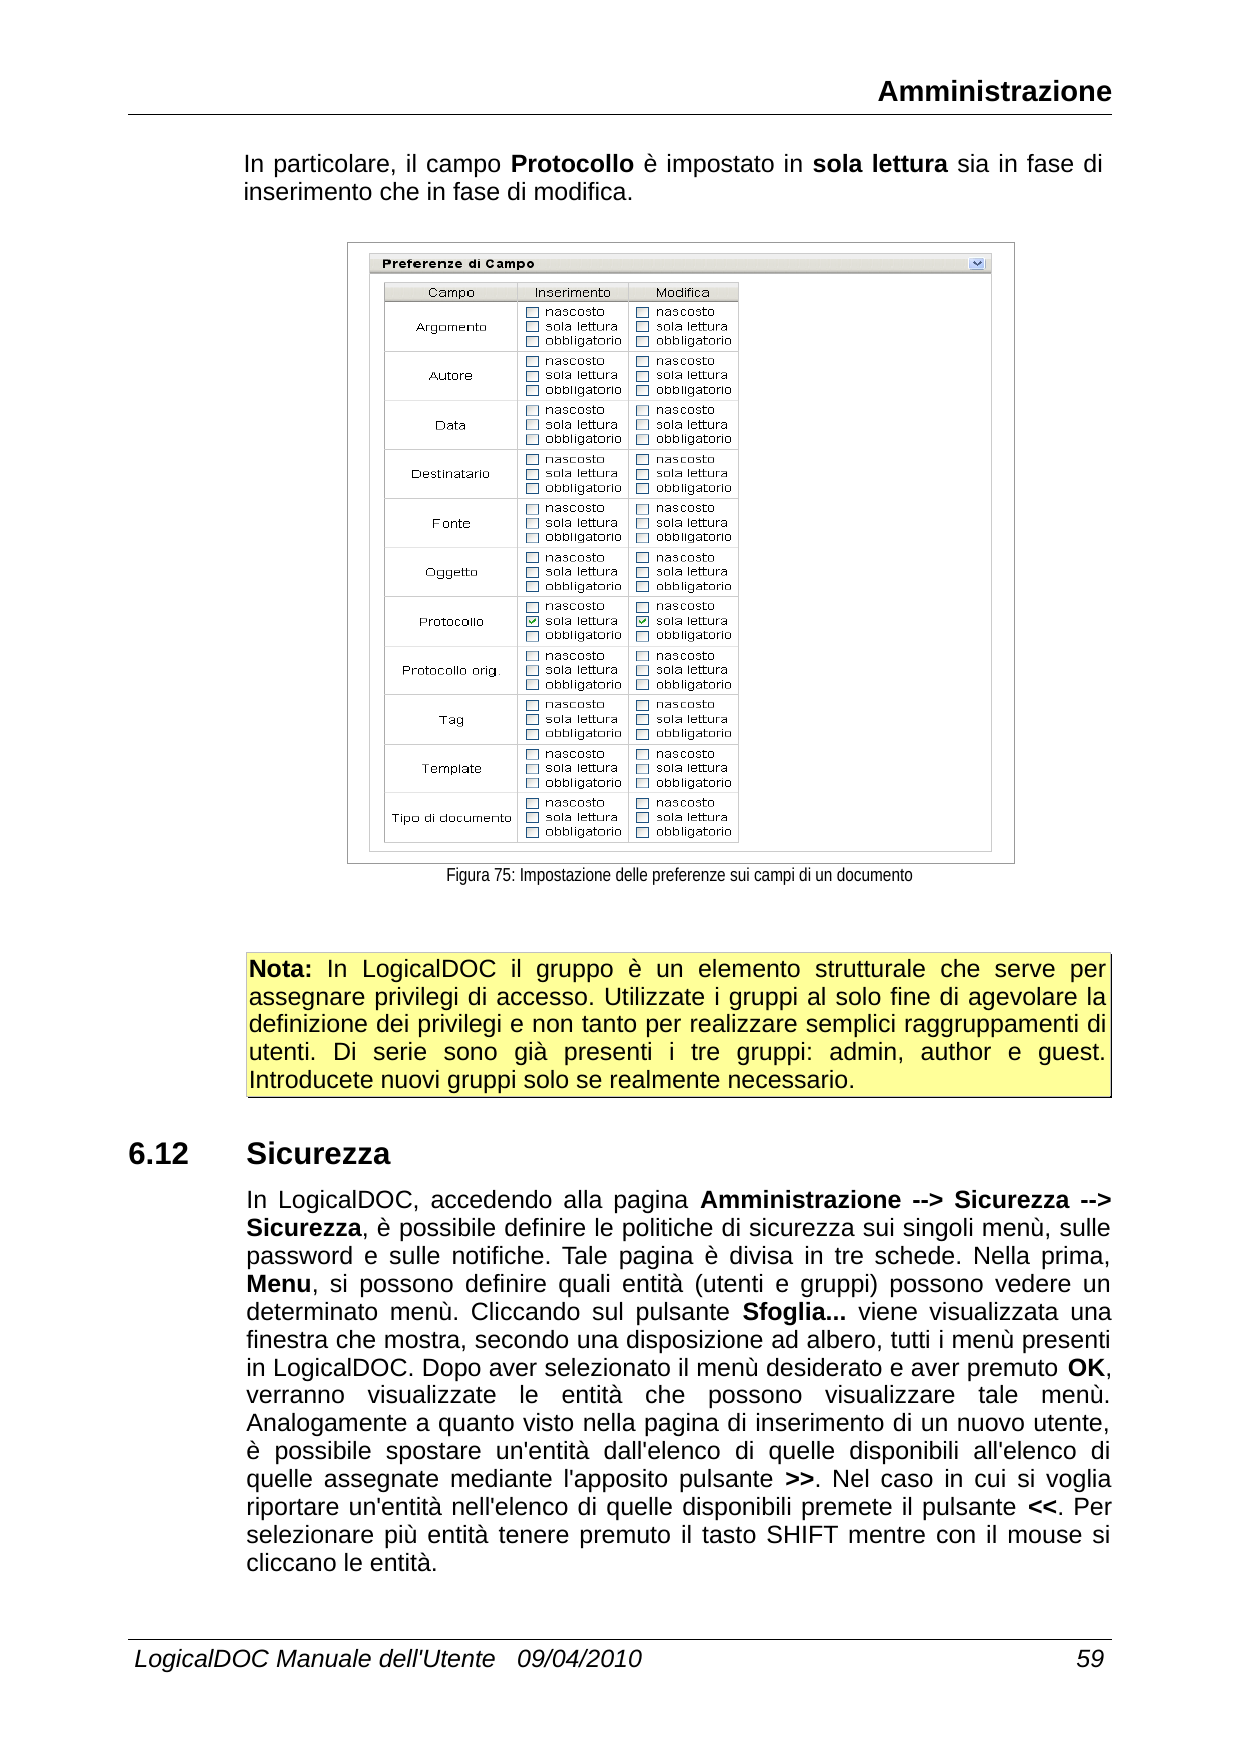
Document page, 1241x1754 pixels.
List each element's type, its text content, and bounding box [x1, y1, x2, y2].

text In LogicalDOC, accedendo alla pagina Amministrazione --> Sicurezza --> Sicurezza, è possibile definire le politiche di sicurezza sui singoli menù, sulle password e sulle notifiche. Tale pagina è divisa in tre schede. Nella prima, Menu, si possono definire quali entità (utenti e gruppi) possono vedere un determinato menù. Cliccando sul pulsante Sfoglia... viene visualizzata una finestra che mostra, secondo una disposizione ad albero, tutti i menù presenti in LogicalDOC. Dopo aver selezionato il menù desiderato e aver premuto OK, verranno visualizzate le entità che possono visualizzare tale menù. Analogamente a quanto visto nella pagina di inserimento di un nuovo utente, è possibile spostare un'entità dall'elenco di quelle disponibili all'elenco di quelle assegnate mediante l'apposito pulsante >>. Nel caso in cui si voglia riportare un'entità nell'elenco di quelle disponibili premete il pulsante <<. Per selezionare più entità tenere premuto il tasto SHIFT mentre con il mouse si cliccano le entità. [246, 1186, 1112, 1577]
text Nota: In LogicalDOC il gruppo è un elemento strutturale che serve per assegnare privilegi di accesso. Utilizzate i gruppi al solo fine di agevolare la definizione dei privilegi e non tanto per realizzare semplici raggruppamenti di utenti. Di serie sono già presenti i tre gruppi: admin, author e guest. Introducete nuovi gruppi solo se realmente necessario. [247, 953, 1110, 1096]
subtitle Sicurezza [128, 1136, 1112, 1171]
text Figura 75: Impostazione delle preferenze sui campi di un documento [347, 864, 1012, 886]
picture [363, 251, 998, 854]
text In particolare, il campo Protocollo è impostato in sola lettura sia in fase di inserimento che in fase di modifica. [128, 150, 1112, 206]
